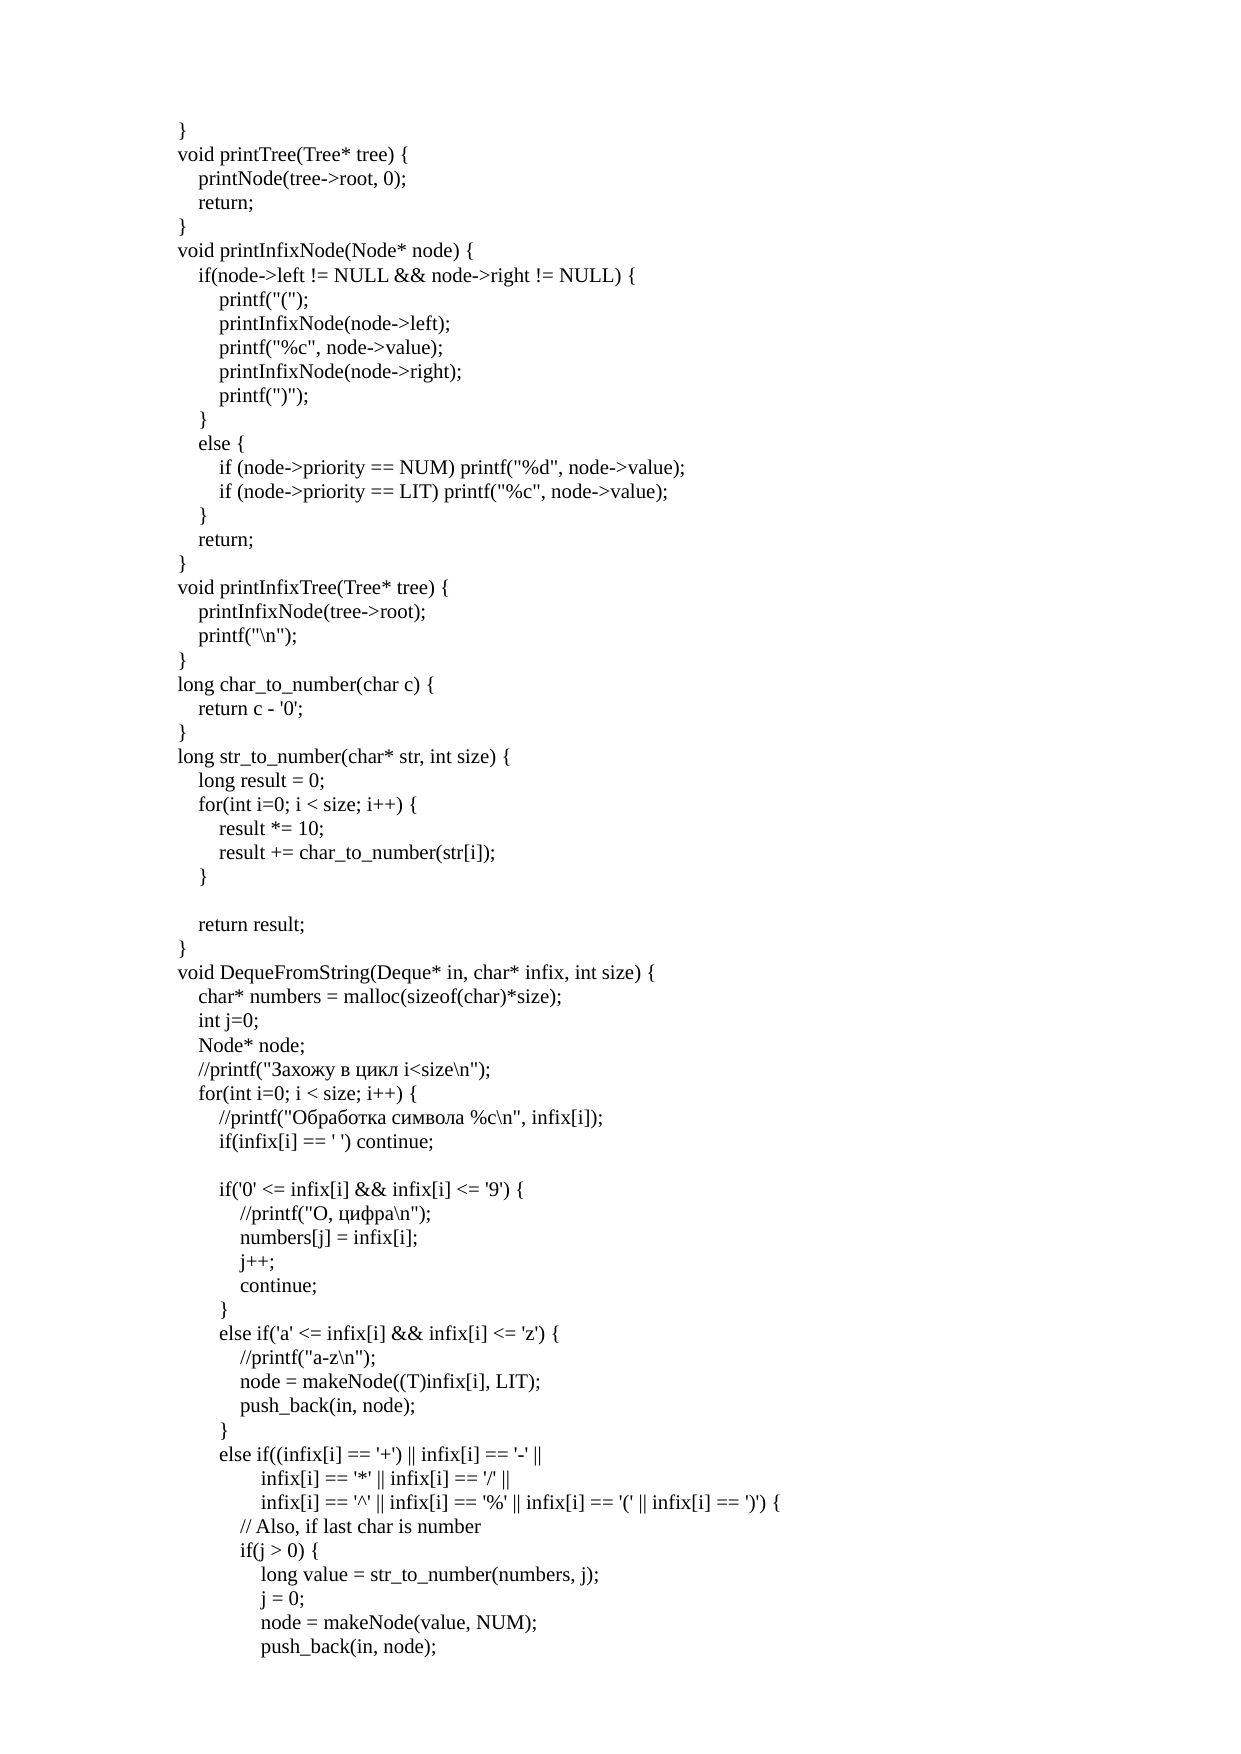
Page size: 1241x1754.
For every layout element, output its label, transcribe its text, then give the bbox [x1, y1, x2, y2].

text j++; [177, 1249, 1152, 1273]
text long value = str_to_number(numbers, j); [177, 1562, 1152, 1586]
text printf("\n"); [177, 623, 1152, 647]
text //printf("a-z\n"); [177, 1345, 1152, 1369]
text void printTree(Tree* tree) { [177, 142, 1152, 166]
text void DequeFromString(Deque* in, char* infix, int size) { [177, 960, 1152, 984]
text } [177, 1297, 1152, 1321]
text result *= 10; [177, 816, 1152, 840]
text printf("("); [177, 287, 1152, 311]
text node = makeNode((T)infix[i], LIT); [177, 1369, 1152, 1393]
text return c - '0'; [177, 696, 1152, 720]
text printInfixNode(tree->root); [177, 599, 1152, 623]
text for(int i=0; i < size; i++) { [177, 1081, 1152, 1105]
text for(int i=0; i < size; i++) { [177, 792, 1152, 816]
text //printf("О, цифра\n"); [177, 1201, 1152, 1225]
text if(j > 0) { [177, 1538, 1152, 1562]
text return result; [177, 912, 1152, 936]
text else if((infix[i] == '+') || infix[i] == '-' || [177, 1442, 1152, 1466]
text result += char_to_number(str[i]); [177, 840, 1152, 864]
text continue; [177, 1273, 1152, 1297]
text if(node->left != NULL && node->right != NULL) { [177, 262, 1152, 287]
text printNode(tree->root, 0); [177, 166, 1152, 190]
text push_back(in, node); [177, 1393, 1152, 1417]
text long char_to_number(char c) { [177, 672, 1152, 696]
text j = 0; [177, 1586, 1152, 1610]
text printInfixNode(node->left); [177, 311, 1152, 335]
text } [177, 214, 1152, 238]
text if (node->priority == NUM) printf("%d", node->value); [177, 455, 1152, 479]
text Node* node; [177, 1032, 1152, 1057]
text return; [177, 190, 1152, 214]
text int j=0; [177, 1008, 1152, 1032]
text } [177, 407, 1152, 431]
text node = makeNode(value, NUM); [177, 1610, 1152, 1634]
text } [177, 720, 1152, 744]
text } [177, 503, 1152, 527]
text if(infix[i] == ' ') continue; [177, 1129, 1152, 1153]
text char* numbers = malloc(sizeof(char)*size); [177, 984, 1152, 1008]
text infix[i] == '*' || infix[i] == '/' || [177, 1466, 1152, 1490]
text if (node->priority == LIT) printf("%c", node->value); [177, 479, 1152, 503]
text infix[i] == '^' || infix[i] == '%' || infix[i] == '(' || infix[i] == ')') { [177, 1490, 1152, 1514]
text printInfixNode(node->right); [177, 359, 1152, 383]
text void printInfixTree(Tree* tree) { [177, 575, 1152, 599]
text if('0' <= infix[i] && infix[i] <= '9') { [177, 1177, 1152, 1201]
text } [177, 118, 1152, 142]
text return; [177, 527, 1152, 551]
text // Also, if last char is number [177, 1514, 1152, 1538]
text long result = 0; [177, 768, 1152, 792]
text else if('a' <= infix[i] && infix[i] <= 'z') { [177, 1321, 1152, 1345]
text printf("%c", node->value); [177, 335, 1152, 359]
text } [177, 1417, 1152, 1442]
text long str_to_number(char* str, int size) { [177, 744, 1152, 768]
text } [177, 936, 1152, 960]
text printf(")"); [177, 383, 1152, 407]
text //printf("Обработка символа %c\n", infix[i]); [177, 1105, 1152, 1129]
text else { [177, 431, 1152, 455]
text } [177, 551, 1152, 575]
text numbers[j] = infix[i]; [177, 1225, 1152, 1249]
text push_back(in, node); [177, 1634, 1152, 1658]
text void printInfixNode(Node* node) { [177, 238, 1152, 262]
text } [177, 864, 1152, 888]
text //printf("Захожу в цикл i<size\n"); [177, 1057, 1152, 1081]
text } [177, 647, 1152, 672]
